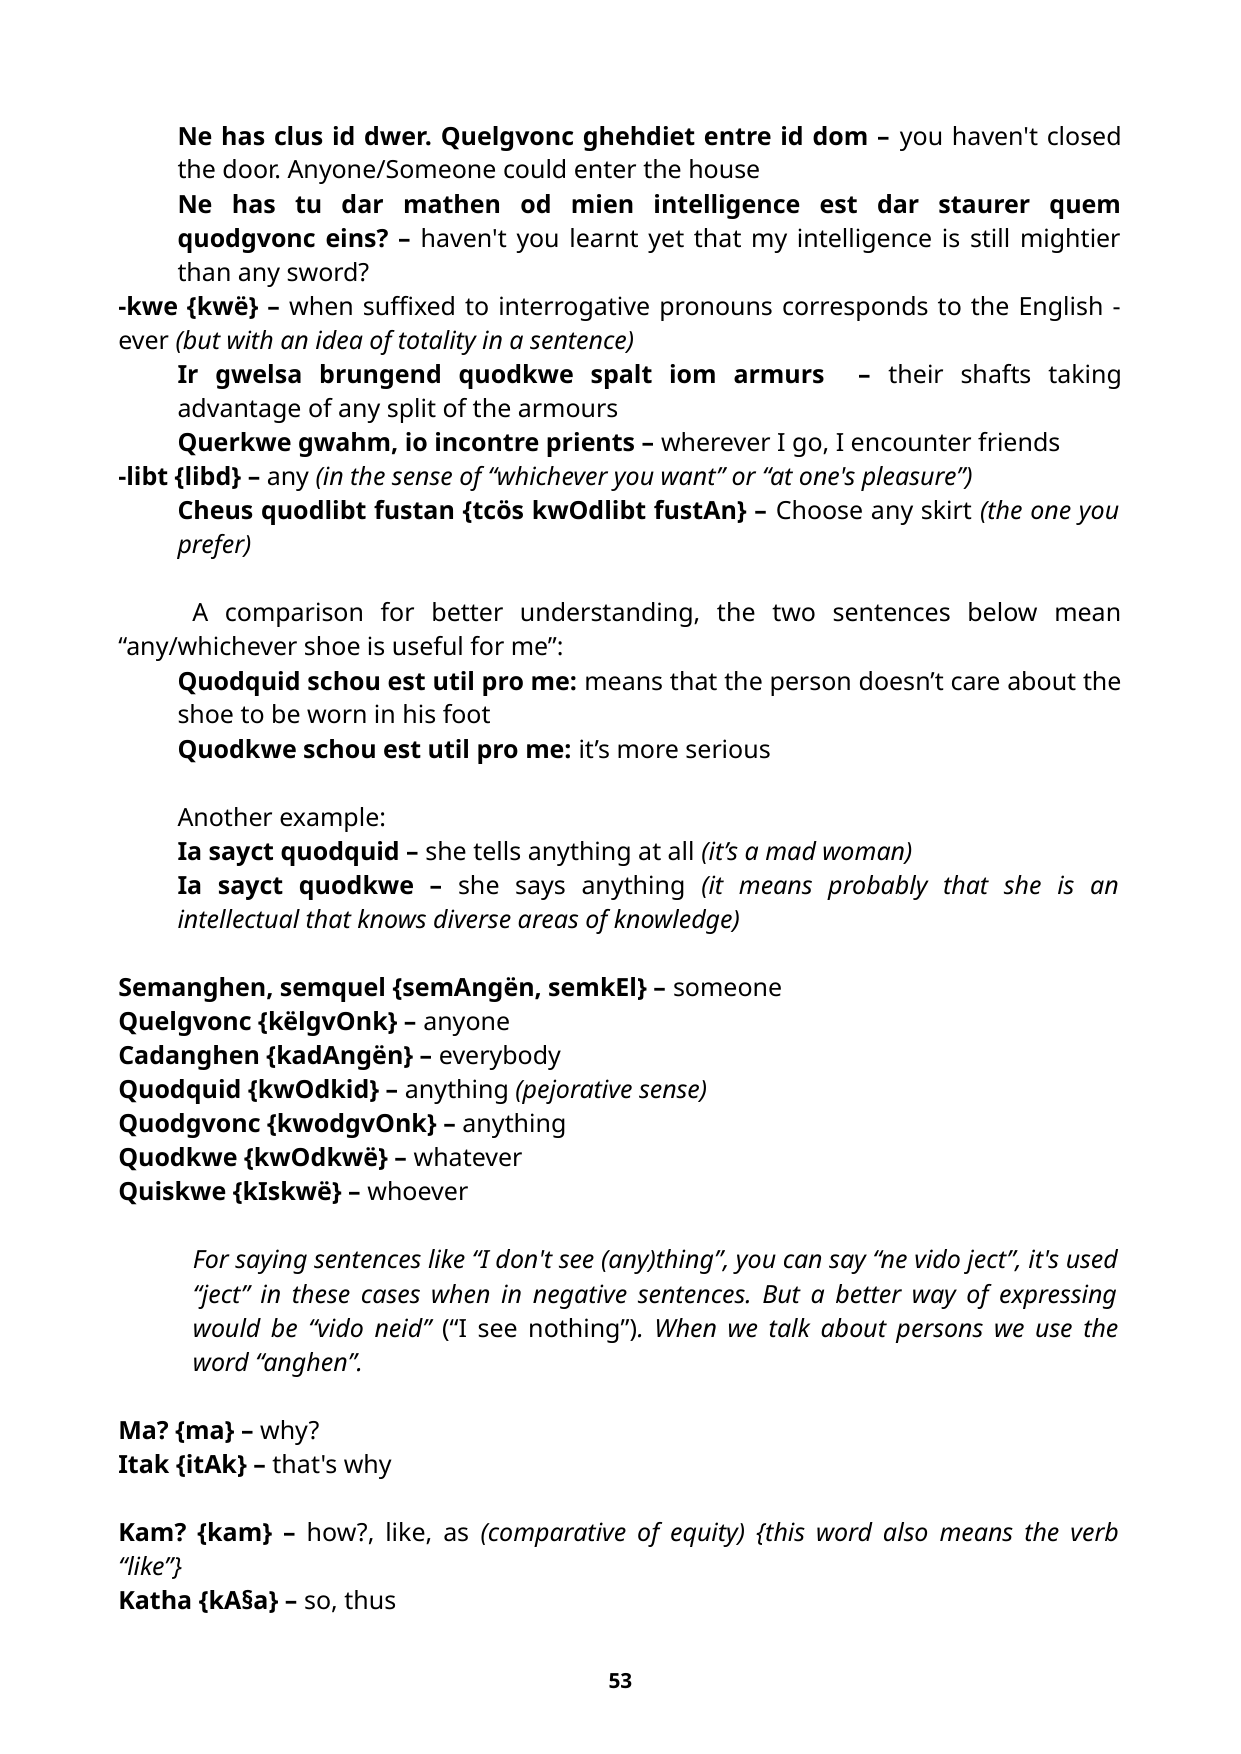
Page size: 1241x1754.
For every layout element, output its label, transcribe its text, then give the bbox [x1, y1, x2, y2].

text Ia sayct quodkwe – she says anything (it means probably that she is an intellectual that knows diverse areas of knowledge) [177, 867, 1122, 936]
text Cheus quodlibt fustan {tcös kwOdlibt fustAn} – Choose any skirt (the one you prefer) [177, 493, 1122, 561]
text Quodkwe {kwOdkwë} – whatever [118, 1140, 1122, 1174]
text Ia sayct quodquid – she tells anything at all (it’s a mad woman) [177, 833, 1122, 867]
text -libt {libd} – any (in the sense of “whichever you want” or “at one's pleasure”) [118, 459, 1122, 493]
text Kam? {kam} – how?, like, as (comparative of equity) {this word also means the verb “like”} [118, 1515, 1122, 1583]
text -kwe {kwë} – when suffixed to interrogative pronouns corresponds to the English -ever (but with an idea of totality in a sentence) [118, 288, 1122, 357]
text Ir gwelsa brungend quodkwe spalt iom armurs – their shafts taking advantage of any split of the armours [177, 357, 1122, 425]
text Katha {kA§a} – so, thus [118, 1583, 1122, 1617]
text Quiskwe {kIskwë} – whoever [118, 1174, 1122, 1208]
text Itak {itAk} – that's why [118, 1447, 1122, 1481]
text A comparison for better understanding, the two sentences below mean “any/whichever shoe is useful for me”: [118, 595, 1122, 663]
text Quelgvonc {këlgvOnk} – anyone [118, 1004, 1122, 1038]
text For saying sentences like “I don't see (any)thing”, you can say “ne vido ject”, it's used “ject” in these cases when in negative sentences. But a better way of expressing would be “vido neid” (“I see nothing”). When we talk about persons we use the word “anghen”. [193, 1242, 1122, 1378]
text Another example: [177, 799, 1122, 833]
text Ne has tu dar mathen od mien intelligence est dar staurer quem quodgvonc eins? – haven't you learnt yet that my intelligence is still mightier than any sword? [177, 186, 1122, 288]
text Semanghen, semquel {semAngën, semkEl} – someone [118, 970, 1122, 1004]
text Ma? {ma} – why? [118, 1412, 1122, 1447]
text Cadanghen {kadAngën} – everybody [118, 1038, 1122, 1072]
text Ne has clus id dwer. Quelgvonc ghehdiet entre id dom – you haven't closed the door. Anyone/Someone could enter the house [177, 118, 1122, 186]
text Quodgvonc {kwodgvOnk} – anything [118, 1106, 1122, 1140]
text Quodquid {kwOdkid} – anything (pejorative sense) [118, 1072, 1122, 1106]
text Quodquid schou est util pro me: means that the person doesn’t care about the shoe to be worn in his foot [177, 663, 1122, 731]
text Querkwe gwahm, io incontre prients – wherever I go, I encounter friends [177, 425, 1122, 459]
text Quodkwe schou est util pro me: it’s more serious [177, 731, 1122, 765]
